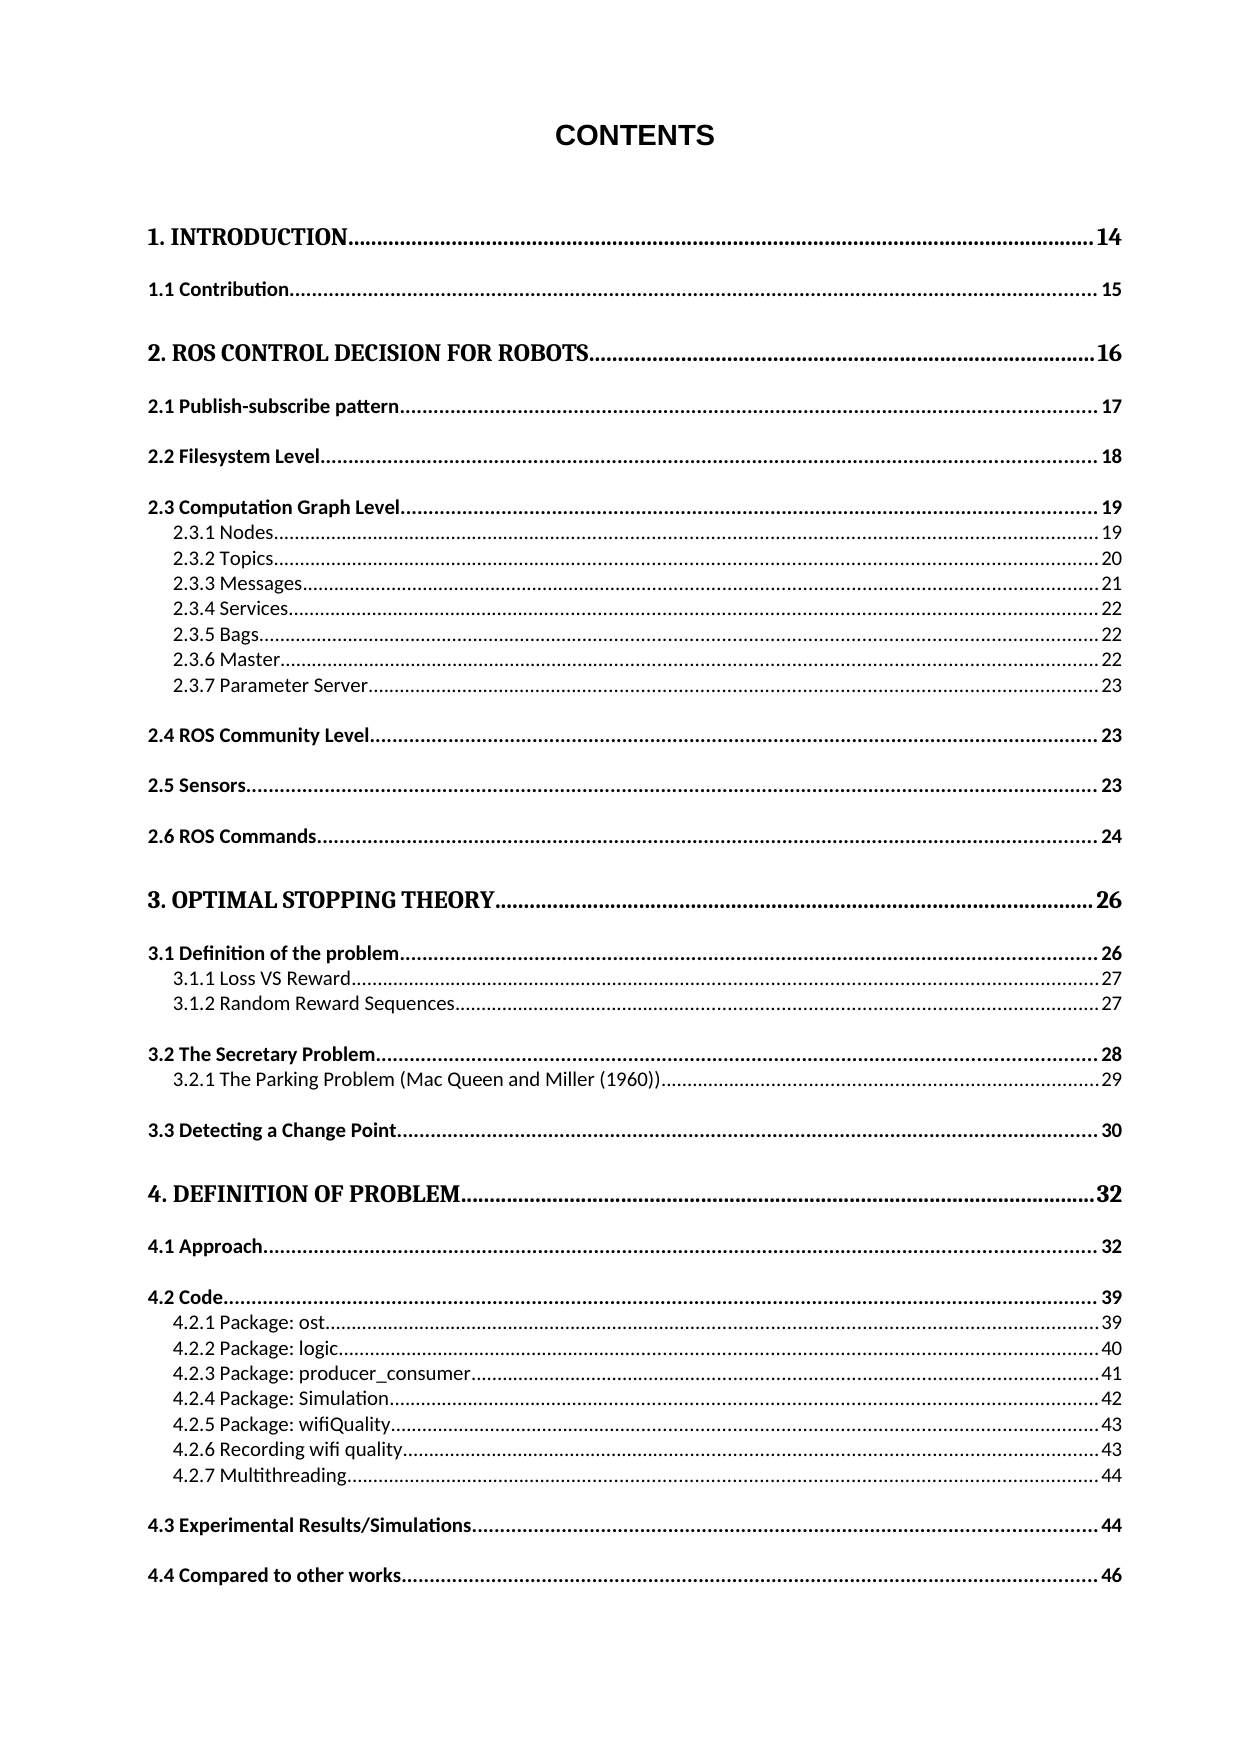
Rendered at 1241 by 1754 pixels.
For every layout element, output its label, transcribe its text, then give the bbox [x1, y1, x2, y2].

text 3. Optimal Stopping Theory 26 [148, 886, 1122, 915]
text 2.4 ROS Community Level 23 [148, 722, 1122, 748]
text 4.2.2 Package: logic 40 [173, 1335, 1122, 1360]
text 2.3.5 Bags 22 [173, 621, 1122, 646]
text 3.3 Detecting a Change Point 30 [148, 1117, 1122, 1142]
text 3.1 Definition of the problem 26 [148, 940, 1122, 965]
text 2.3.6 Master 22 [173, 646, 1122, 672]
text 2.1 Publish-subscribe pattern 17 [148, 393, 1122, 418]
text 4.4 Compared to other works 46 [148, 1563, 1122, 1588]
text 2.3.4 Services 22 [173, 596, 1122, 621]
text 3.1.2 Random Reward Sequences 27 [173, 991, 1122, 1016]
text 4.1 Approach 32 [148, 1233, 1122, 1259]
text 2. ROS Control decision for robots 16 [148, 339, 1122, 368]
text 2.3.7 Parameter Server 23 [173, 672, 1122, 697]
text 4. Definition of Problem 32 [148, 1180, 1122, 1208]
text 2.6 ROS Commands 24 [148, 823, 1122, 848]
text 1. INTRODUCTION 14 [148, 223, 1122, 251]
text 4.2.1 Package: ost 39 [173, 1309, 1122, 1335]
text 4.2.6 Recording wifi quality 43 [173, 1436, 1122, 1462]
text 4.2 Code 39 [148, 1284, 1122, 1309]
text 2.3 Computation Graph Level 19 [148, 494, 1122, 519]
text 3.2 The Secretary Problem 28 [148, 1041, 1122, 1066]
text 4.3 Experimental Results/Simulations 44 [148, 1512, 1122, 1538]
text 2.2 Filesystem Level 18 [148, 443, 1122, 469]
text 4.2.7 Multithreading 44 [173, 1462, 1122, 1487]
text 3.1.1 Loss VS Reward 27 [173, 965, 1122, 991]
text 2.5 Sensors 23 [148, 773, 1122, 798]
text CONTENTS [148, 118, 1122, 152]
text 4.2.4 Package: Simulation 42 [173, 1386, 1122, 1411]
text 4.2.3 Package: producer_consumer 41 [173, 1360, 1122, 1386]
text 3.2.1 The Parking Problem (Mac Queen and Miller (1960)) 29 [173, 1066, 1122, 1092]
text 2.3.3 Messages 21 [173, 570, 1122, 596]
text 2.3.1 Nodes 19 [173, 519, 1122, 545]
text 4.2.5 Package: wifiQuality 43 [173, 1411, 1122, 1436]
text 1.1 Contribution 15 [148, 276, 1122, 302]
text 2.3.2 Topics 20 [173, 545, 1122, 570]
